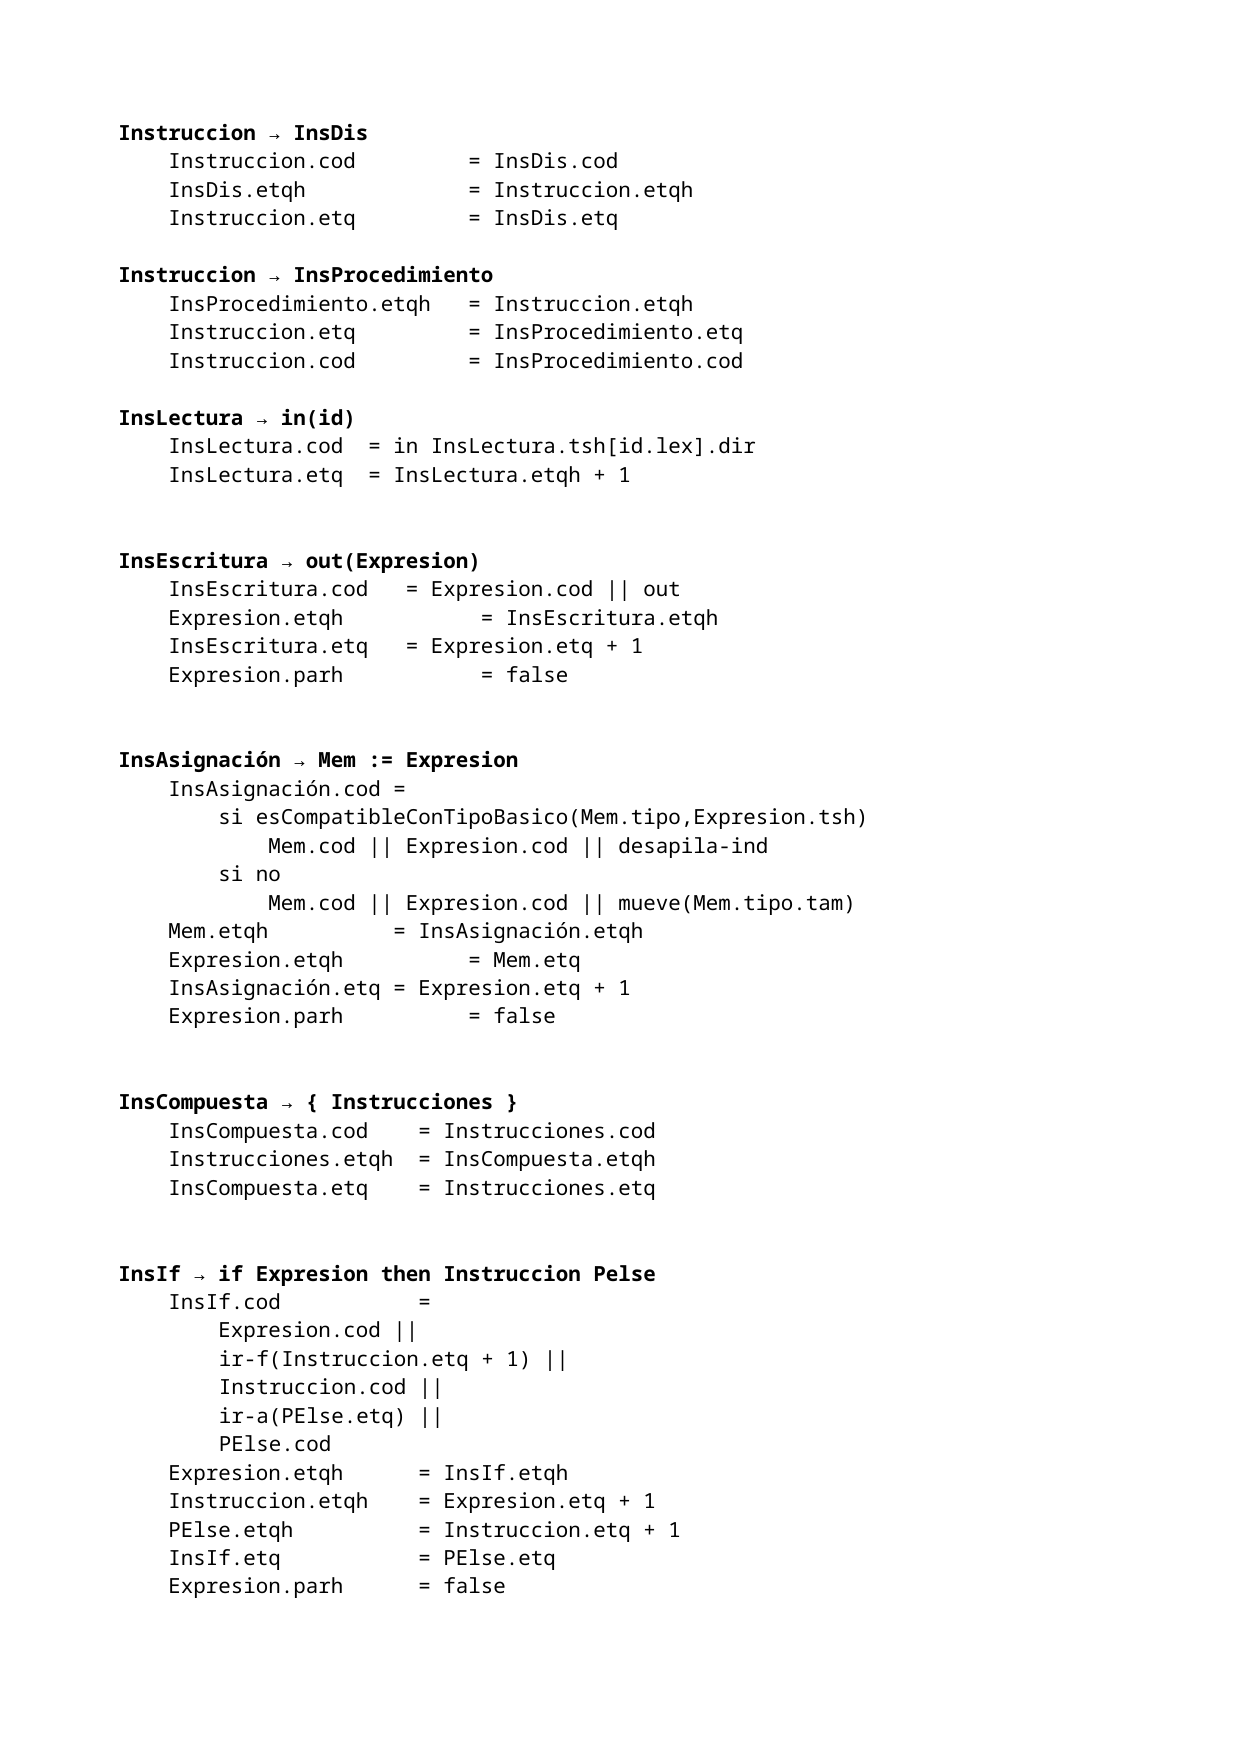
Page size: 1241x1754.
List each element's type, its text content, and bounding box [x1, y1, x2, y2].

text Instrucciones.etqh = InsCompuesta.etqh [118, 1144, 1122, 1173]
text Mem.etqh = InsAsignación.etqh [118, 916, 1122, 945]
text PElse.etqh = Instruccion.etq + 1 [118, 1515, 1122, 1543]
text Instruccion.etq = InsDis.etq [118, 203, 1122, 232]
text InsAsignación.cod = [118, 774, 1122, 802]
text Expresion.etqh = InsIf.etqh [118, 1458, 1122, 1486]
text InsProcedimiento.etqh = Instruccion.etqh [118, 289, 1122, 317]
text Expresion.parh = false [118, 1002, 1122, 1030]
text Expresion.parh = false [118, 660, 1122, 688]
text Instruccion.cod = InsProcedimiento.cod [118, 346, 1122, 374]
text InsIf.cod = [118, 1287, 1122, 1316]
text Instruccion.etq = InsProcedimiento.etq [118, 317, 1122, 346]
text Instruccion.etqh = Expresion.etq + 1 [118, 1486, 1122, 1515]
text Mem.cod || Expresion.cod || mueve(Mem.tipo.tam) [118, 888, 1122, 916]
text Instruccion.cod = InsDis.cod [118, 147, 1122, 175]
text Expresion.cod || [118, 1316, 1122, 1344]
text InsLectura.cod = in InsLectura.tsh[id.lex].dir [118, 432, 1122, 460]
text Expresion.parh = false [118, 1572, 1122, 1600]
text InsEscritura.etq = Expresion.etq + 1 [118, 631, 1122, 660]
text InsAsignación.etq = Expresion.etq + 1 [118, 973, 1122, 1002]
text InsCompuesta → { Instrucciones } [118, 1087, 1122, 1116]
text InsIf → if Expresion then Instruccion Pelse [118, 1259, 1122, 1287]
text InsEscritura → out(Expresion) [118, 546, 1122, 574]
text Instruccion.cod || [118, 1372, 1122, 1401]
text InsAsignación → Mem := Expresion [118, 746, 1122, 774]
text InsCompuesta.etq = Instrucciones.etq [118, 1173, 1122, 1201]
text Instruccion → InsDis [118, 118, 1122, 147]
text si no [118, 859, 1122, 888]
text InsIf.etq = PElse.etq [118, 1543, 1122, 1572]
text InsEscritura.cod = Expresion.cod || out [118, 574, 1122, 603]
text si esCompatibleConTipoBasico(Mem.tipo,Expresion.tsh) [118, 802, 1122, 831]
text PElse.cod [118, 1429, 1122, 1458]
text ir-a(PElse.etq) || [118, 1401, 1122, 1429]
text Instruccion → InsProcedimiento [118, 261, 1122, 289]
text InsLectura.etq = InsLectura.etqh + 1 [118, 460, 1122, 488]
text InsDis.etqh = Instruccion.etqh [118, 175, 1122, 203]
text Mem.cod || Expresion.cod || desapila-ind [118, 831, 1122, 859]
text ir-f(Instruccion.etq + 1) || [118, 1344, 1122, 1372]
text Expresion.etqh = Mem.etq [118, 945, 1122, 973]
text InsLectura → in(id) [118, 403, 1122, 432]
text Expresion.etqh = InsEscritura.etqh [118, 603, 1122, 631]
text InsCompuesta.cod = Instrucciones.cod [118, 1116, 1122, 1144]
